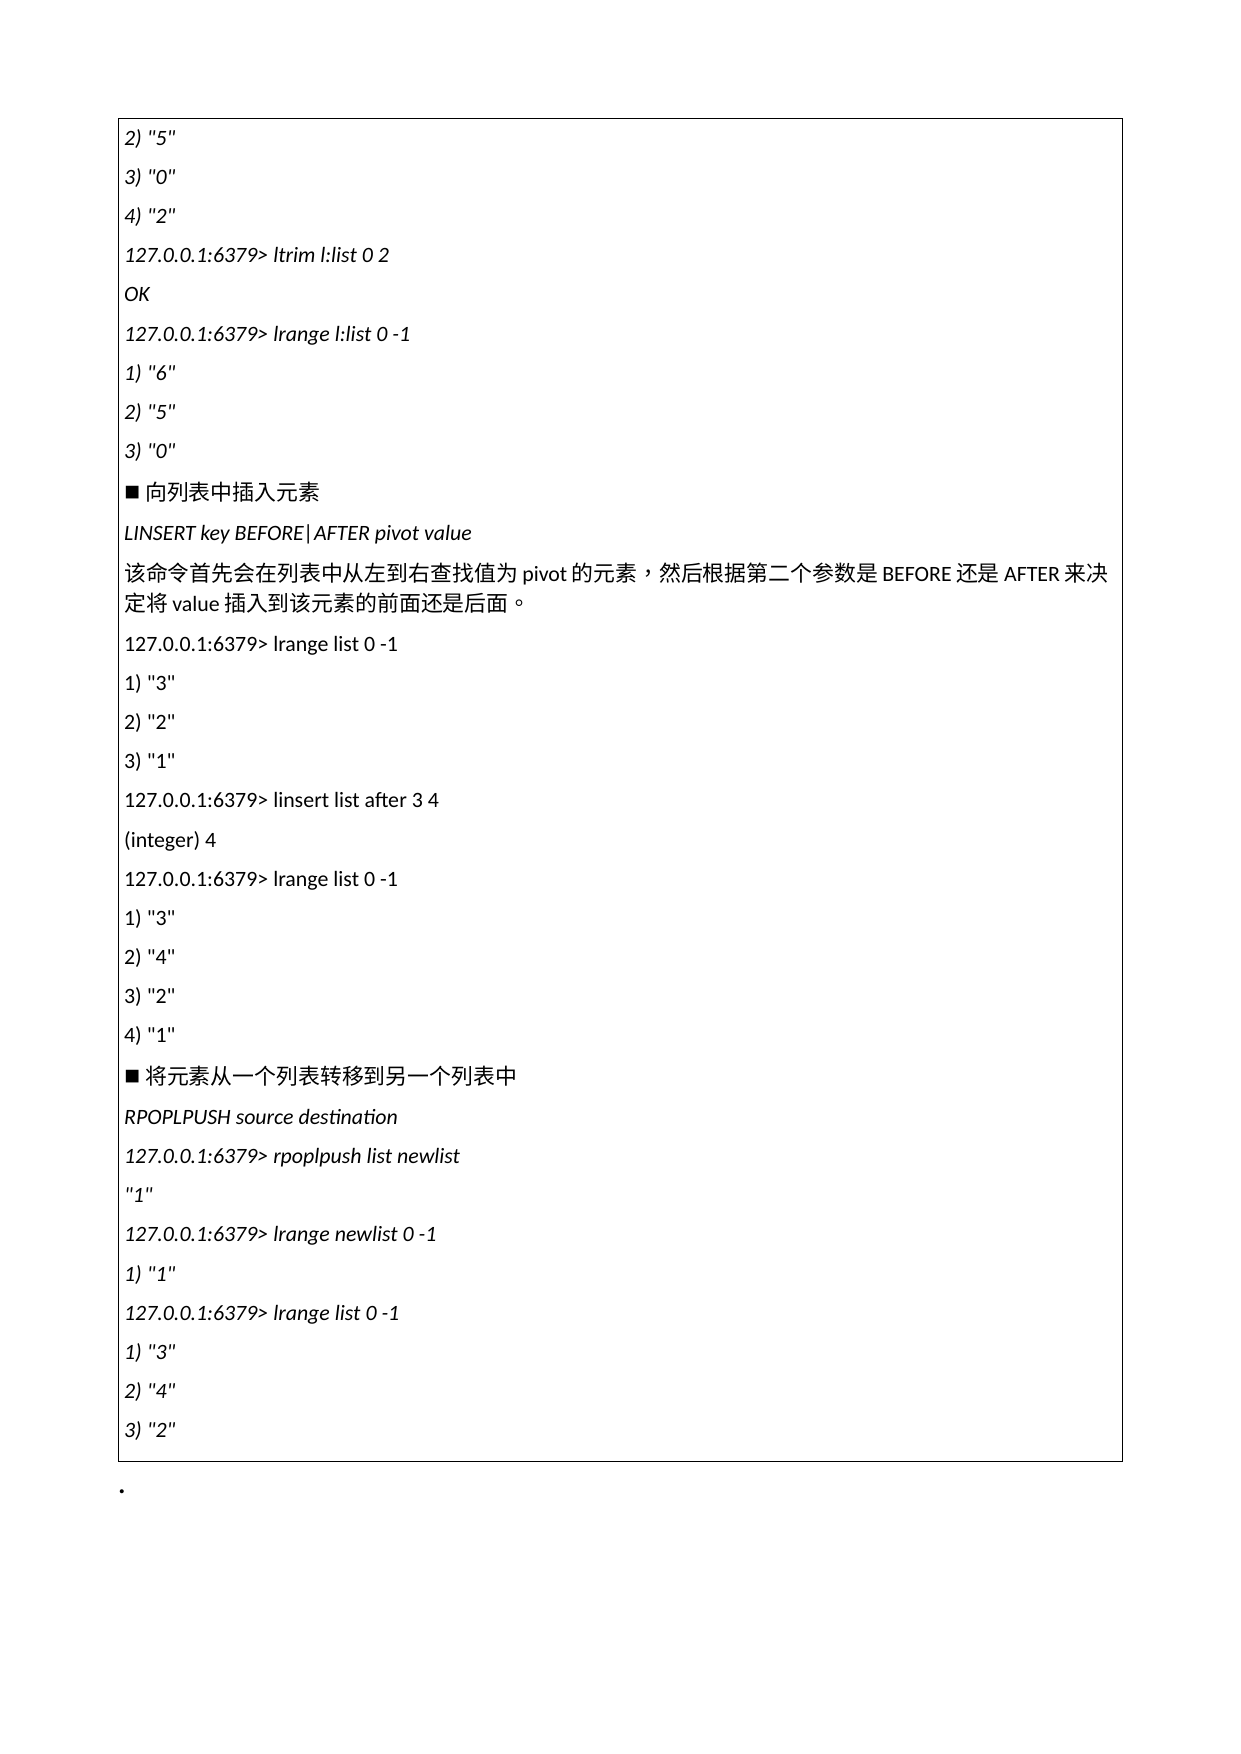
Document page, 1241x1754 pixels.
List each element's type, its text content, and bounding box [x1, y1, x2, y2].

text . [118, 1462, 1122, 1502]
table_header 2) "5" 3) "0" 4) "2" 127.0.0.1:6379> ltrim l:list 0 2 OK 127.0.0.1:6379> lrange l:list 0 -1 1) "6" 2) "5" 3) "0" n向列表中插入元素 LINSERT key BEFORE|AFTER pivot value 该命令首先会在列表中从左到右查找值为pivot的元素，然后根据第二个参数是BEFORE还是AFTER来决定将value插入到该元素的前面还是后面。 127.0.0.1:6379> lrange list 0 -1 1) "3" 2) "2" 3) "1" 127.0.0.1:6379> linsert list after 3 4 (integer) 4 127.0.0.1:6379> lrange list 0 -1 1) "3" 2) "4" 3) "2" 4) "1" n将元素从一个列表转移到另一个列表中 RPOPLPUSH source destination 127.0.0.1:6379> rpoplpush list newlist "1" 127.0.0.1:6379> lrange newlist 0 -1 1) "1" 127.0.0.1:6379> lrange list 0 -1 1) "3" 2) "4" 3) "2" [119, 119, 1122, 1461]
